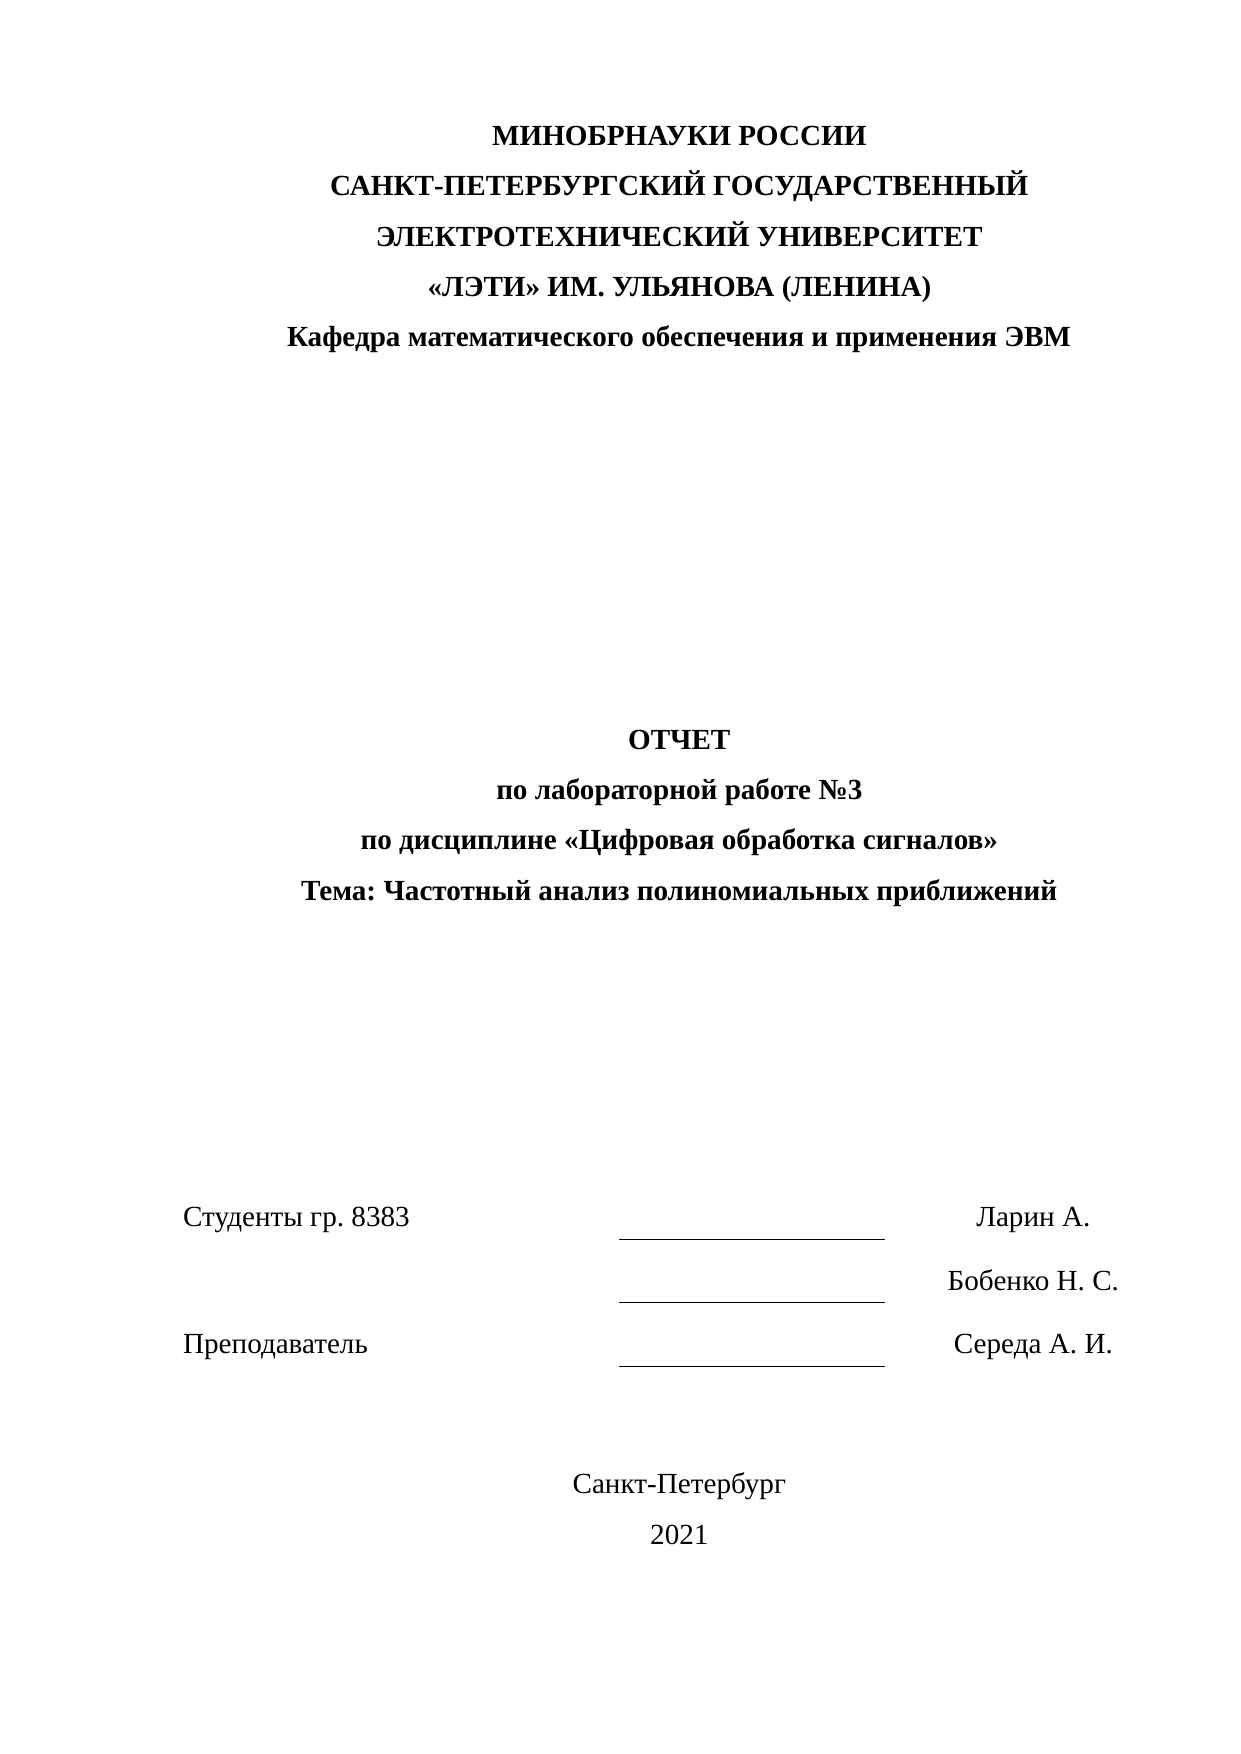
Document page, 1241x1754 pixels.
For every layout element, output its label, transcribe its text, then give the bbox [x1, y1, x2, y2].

text МИНОБРНАУКИ РОССИИ [177, 118, 1181, 152]
table_cell [619, 1303, 885, 1366]
text Кафедра математического обеспечения и применения ЭВМ [177, 319, 1181, 353]
table_cell [177, 1239, 619, 1302]
table_header Студенты гр. 8383 [177, 1175, 619, 1238]
text по дисциплине «Цифровая обработка сигналов» [177, 822, 1181, 856]
table_header [619, 1175, 885, 1238]
table_cell Бобенко Н. С. [885, 1239, 1181, 1302]
text Санкт-Петербург [177, 1467, 1181, 1500]
text САНКТ-ПЕТЕРБУРГСКИЙ ГОСУДАРСТВЕННЫЙ [177, 168, 1181, 202]
text «ЛЭТИ» ИМ. УЛЬЯНОВА (ЛЕНИНА) [177, 269, 1181, 303]
text по лабораторной работе №3 [177, 772, 1181, 806]
table_header Ларин А. [885, 1175, 1181, 1238]
table_cell [619, 1240, 885, 1302]
text 2021 [177, 1517, 1181, 1551]
table_cell Середа А. И. [885, 1302, 1181, 1366]
text Тема: Частотный анализ полиномиальных приближений [177, 873, 1181, 906]
table_cell Преподаватель [177, 1302, 619, 1366]
text ОТЧЕТ [177, 722, 1181, 755]
text ЭЛЕКТРОТЕХНИЧЕСКИЙ УНИВЕРСИТЕТ [177, 219, 1181, 252]
